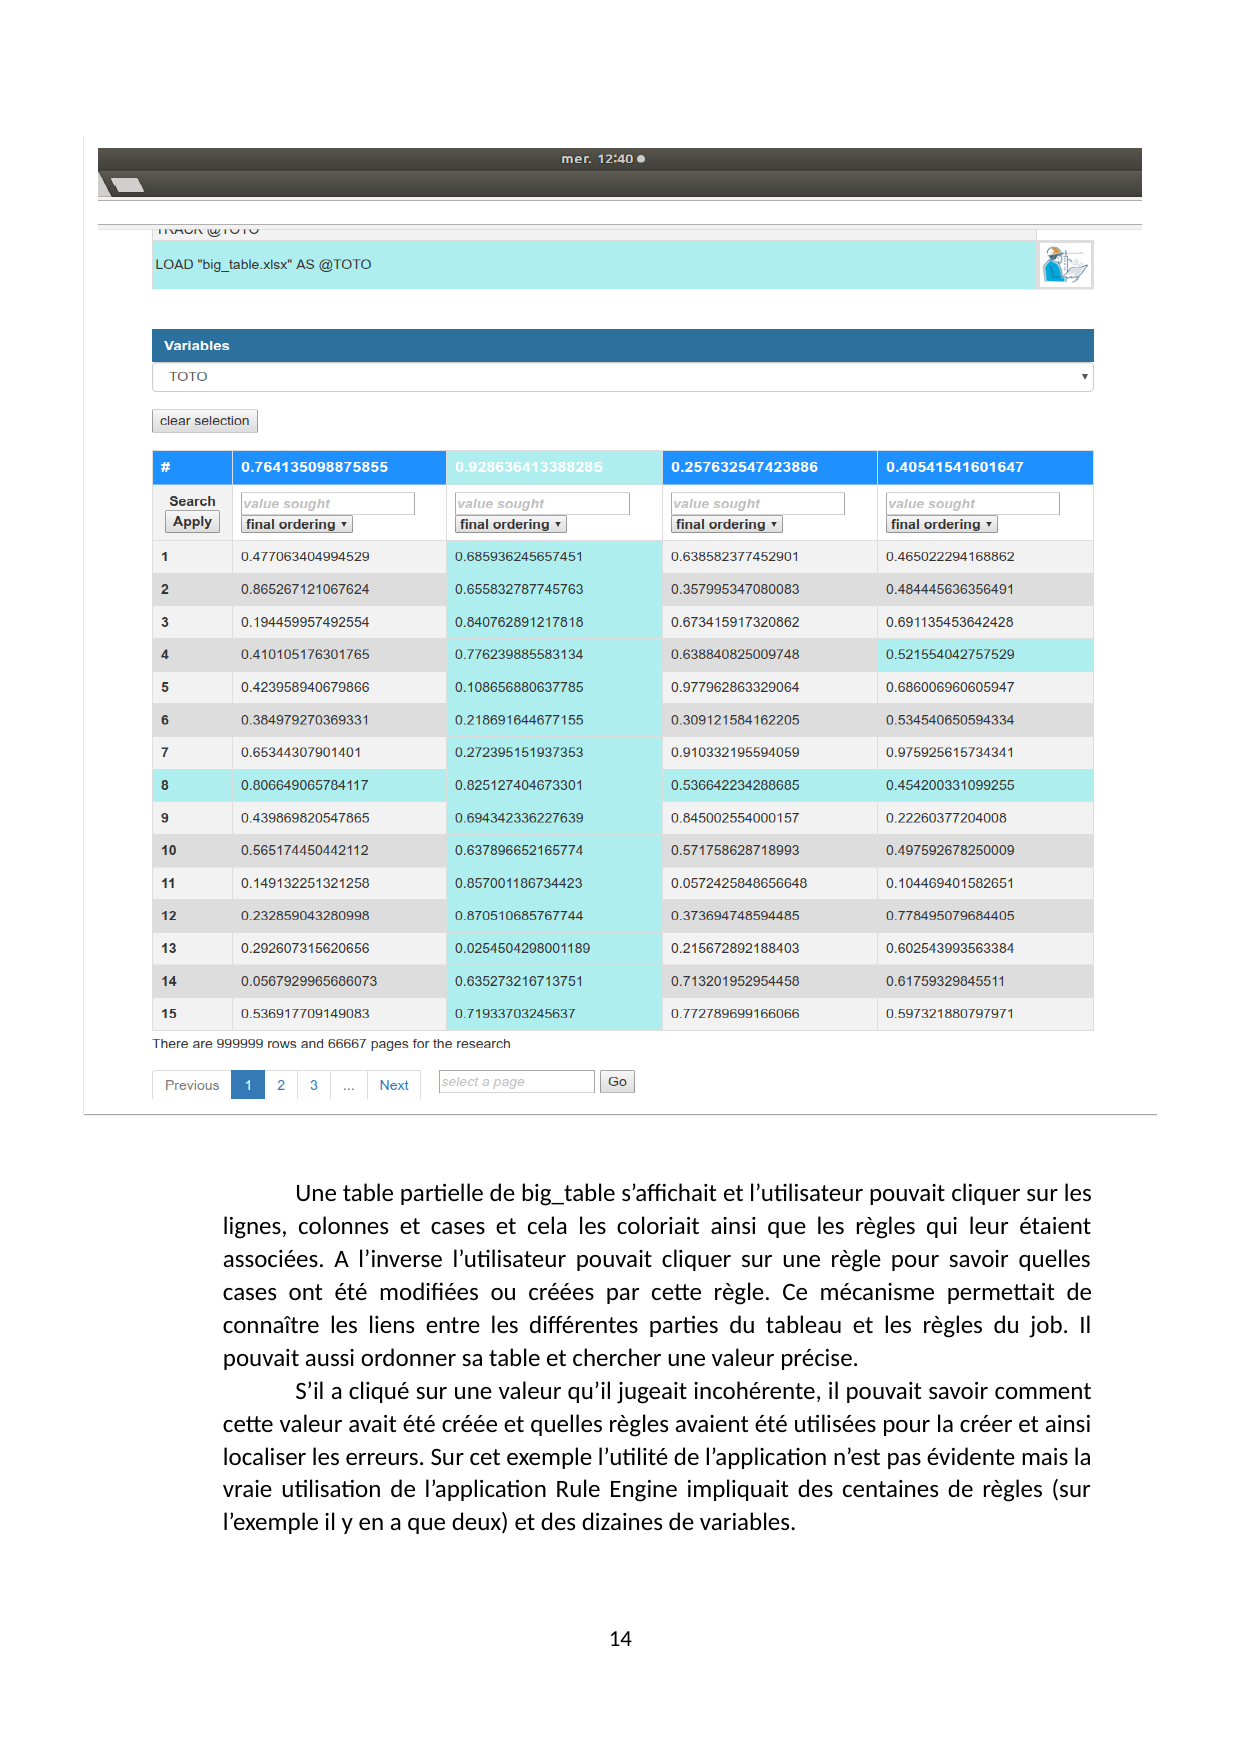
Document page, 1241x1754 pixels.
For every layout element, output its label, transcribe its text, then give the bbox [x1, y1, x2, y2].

list Une table partielle de big_table s’affichait et l’utilisateur pouvait cliquer sur les lignes, colonnes et cases et cela les coloriait ainsi que les règles qui leur étaient associées. A l’inverse l’utilisateur pouvait cliquer sur une règle pour savoir quelles cases ont été modifiées ou créées par cette règle. Ce mécanisme permettait de connaître les liens entre les différentes parties du tableau et les règles du job. Il pouvait aussi ordonner sa table et chercher une valeur précise. [223, 1177, 1093, 1372]
list S’il a cliqué sur une valeur qu’il jugeait incohérente, il pouvait savoir comment cette valeur avait été créée et quelles règles avaient été utilisées pour la créer et ainsi localiser les erreurs. Sur cet exemple l’utilité de l’application n’est pas évidente mais la vraie utilisation de l’application Rule Engine impliquait des centaines de règles (sur l’exemple il y en a que deux) et des dizaines de variables. [223, 1375, 1093, 1537]
picture [98, 148, 1142, 1099]
